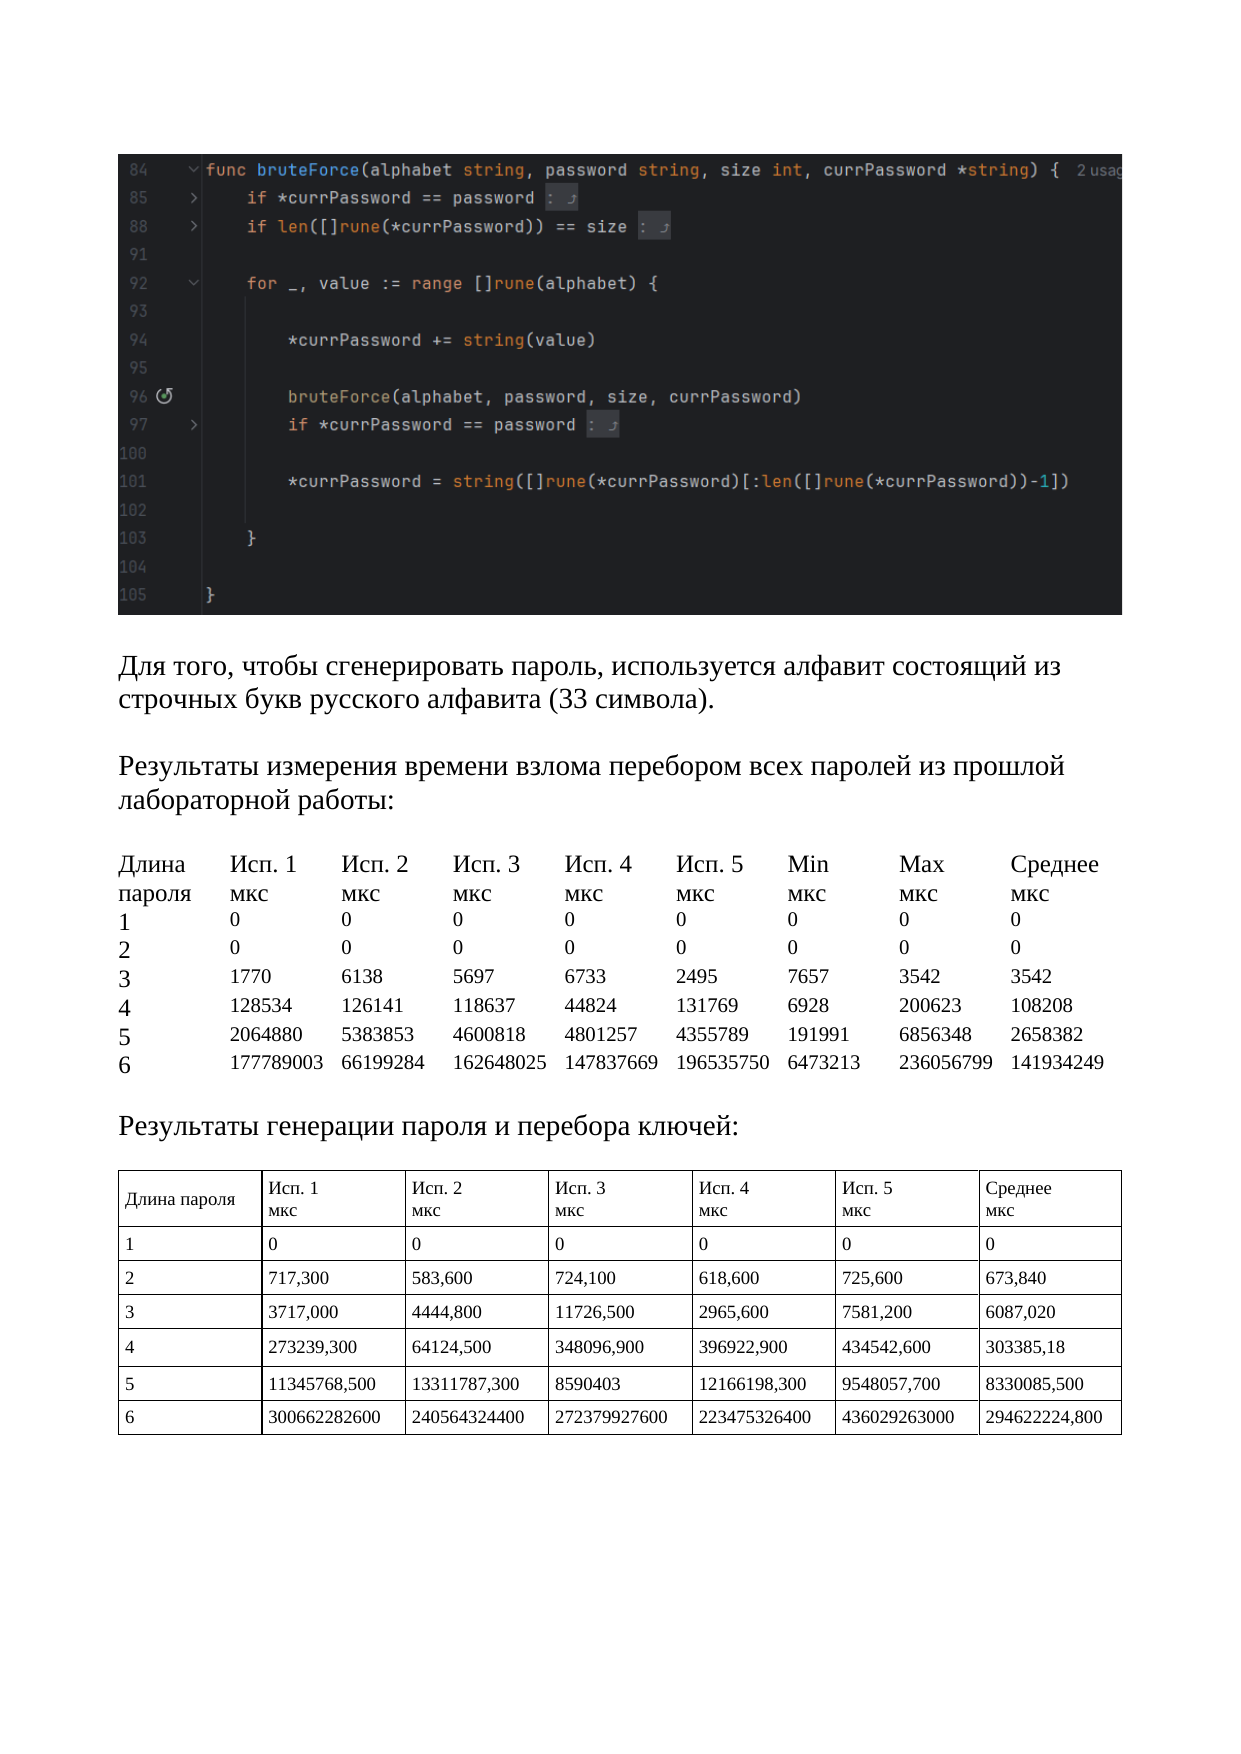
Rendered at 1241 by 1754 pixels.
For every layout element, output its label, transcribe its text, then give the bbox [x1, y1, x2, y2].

table_header Среднее мкс [1010, 849, 1122, 907]
table_cell 6 [119, 1401, 261, 1434]
table_cell 4600818 [453, 1022, 564, 1050]
table_cell 200623 [899, 993, 1010, 1022]
table_cell 348096,900 [549, 1329, 692, 1366]
table_cell 126141 [341, 993, 453, 1022]
table_cell 0 [341, 935, 453, 964]
table_cell 3717,000 [263, 1295, 405, 1328]
table_cell 131769 [676, 993, 787, 1022]
table_cell 4355789 [676, 1022, 787, 1050]
table_header Исп. 2 мкс [341, 849, 453, 907]
table_cell 5383853 [341, 1022, 453, 1050]
table_header Исп. 4 мкс [693, 1171, 835, 1226]
table_cell 0 [453, 907, 564, 935]
table_cell 0 [980, 1227, 1121, 1260]
table_cell 273239,300 [263, 1329, 405, 1366]
table_cell 1770 [230, 964, 341, 993]
table_cell 6928 [787, 993, 899, 1022]
text Для того, чтобы сгенерировать пароль, используется алфавит состоящий из строчных букв русского алфавита (33 символа). [118, 648, 1122, 715]
table_cell 12166198,300 [693, 1367, 835, 1400]
table_cell 0 [564, 907, 676, 935]
table_cell 2 [118, 935, 229, 964]
picture [118, 154, 1123, 615]
table_cell 162648025 [453, 1050, 564, 1079]
table_cell 236056799 [899, 1050, 1010, 1079]
table_cell 0 [263, 1227, 405, 1260]
table_cell 177789003 [230, 1050, 341, 1079]
table_cell 5 [119, 1367, 261, 1400]
table_cell 2658382 [1010, 1022, 1122, 1050]
table_cell 44824 [564, 993, 676, 1022]
table_header Среднее мкс [980, 1171, 1121, 1226]
table_header Длина пароля [118, 849, 229, 907]
table_cell 0 [676, 907, 787, 935]
table_cell 673,840 [980, 1261, 1121, 1294]
table_cell 5697 [453, 964, 564, 993]
table_cell 583,600 [406, 1261, 548, 1294]
table_cell 191991 [787, 1022, 899, 1050]
table_cell 196535750 [676, 1050, 787, 1079]
table_cell 9548057,700 [836, 1367, 978, 1400]
table_header Длина пароля [119, 1171, 261, 1226]
table_cell 4801257 [564, 1022, 676, 1050]
table_cell 0 [549, 1227, 692, 1260]
text Результаты генерации пароля и перебора ключей: [118, 1108, 1122, 1141]
table_cell 8590403 [549, 1367, 692, 1400]
table_cell 0 [899, 935, 1010, 964]
table_cell 13311787,300 [406, 1367, 548, 1400]
table_cell 5 [118, 1022, 229, 1050]
table_cell 434542,600 [836, 1329, 978, 1366]
table_cell 6856348 [899, 1022, 1010, 1050]
table_cell 66199284 [341, 1050, 453, 1079]
table_cell 223475326400 [693, 1401, 835, 1434]
table_cell 8330085,500 [980, 1367, 1121, 1400]
table_header Исп. 5 мкс [836, 1171, 978, 1226]
table_cell 300662282600 [263, 1401, 405, 1434]
table_cell 7657 [787, 964, 899, 993]
table_cell 6138 [341, 964, 453, 993]
table_cell 4444,800 [406, 1295, 548, 1328]
table_cell 618,600 [693, 1261, 835, 1294]
table_cell 396922,900 [693, 1329, 835, 1366]
table_cell 6087,020 [980, 1295, 1121, 1328]
table_cell 2064880 [230, 1022, 341, 1050]
table_header Max мкс [899, 849, 1010, 907]
table_cell 2965,600 [693, 1295, 835, 1328]
table_cell 6733 [564, 964, 676, 993]
table_cell 6473213 [787, 1050, 899, 1079]
table_cell 6 [118, 1050, 229, 1079]
table_cell 240564324400 [406, 1401, 548, 1434]
table_cell 4 [119, 1329, 261, 1366]
table_cell 2495 [676, 964, 787, 993]
table_cell 436029263000 [836, 1401, 978, 1434]
table_cell 0 [406, 1227, 548, 1260]
table_cell 3 [119, 1295, 261, 1328]
table_cell 0 [564, 935, 676, 964]
table_cell 108208 [1010, 993, 1122, 1022]
table_cell 0 [1010, 907, 1122, 935]
table_cell 7581,200 [836, 1295, 978, 1328]
table_cell 0 [787, 907, 899, 935]
table_cell 0 [836, 1227, 978, 1260]
table_cell 725,600 [836, 1261, 978, 1294]
table_cell 0 [899, 907, 1010, 935]
table_cell 147837669 [564, 1050, 676, 1079]
table_cell 0 [230, 907, 341, 935]
table_cell 11345768,500 [263, 1367, 405, 1400]
table_cell 0 [341, 907, 453, 935]
table_cell 128534 [230, 993, 341, 1022]
table_header Исп. 3 мкс [453, 849, 564, 907]
table_cell 0 [693, 1227, 835, 1260]
table_cell 11726,500 [549, 1295, 692, 1328]
table_header Исп. 3 мкс [549, 1171, 692, 1226]
table_cell 3 [118, 964, 229, 993]
table_header Min мкс [787, 849, 899, 907]
table_cell 724,100 [549, 1261, 692, 1294]
table_cell 0 [1010, 935, 1122, 964]
table_cell 141934249 [1010, 1050, 1122, 1079]
table_cell 64124,500 [406, 1329, 548, 1366]
table_cell 1 [119, 1227, 261, 1260]
table_header Исп. 5 мкс [676, 849, 787, 907]
table_cell 294622224,800 [980, 1401, 1121, 1434]
table_cell 717,300 [263, 1261, 405, 1294]
table_cell 1 [118, 907, 229, 935]
table_cell 2 [119, 1261, 261, 1294]
table_cell 3542 [899, 964, 1010, 993]
table_header Исп. 1 мкс [263, 1171, 405, 1226]
table_cell 0 [230, 935, 341, 964]
table_header Исп. 1 мкс [230, 849, 341, 907]
table_cell 0 [453, 935, 564, 964]
table_header Исп. 4 мкс [564, 849, 676, 907]
table_cell 4 [118, 993, 229, 1022]
table_cell 303385,18 [980, 1329, 1121, 1366]
text Результаты измерения времени взлома перебором всех паролей из прошлой лабораторной работы: [118, 748, 1122, 816]
table_cell 0 [676, 935, 787, 964]
table_header Исп. 2 мкс [406, 1171, 548, 1226]
table_cell 3542 [1010, 964, 1122, 993]
table_cell 118637 [453, 993, 564, 1022]
table_cell 0 [787, 935, 899, 964]
table_cell 272379927600 [549, 1401, 692, 1434]
